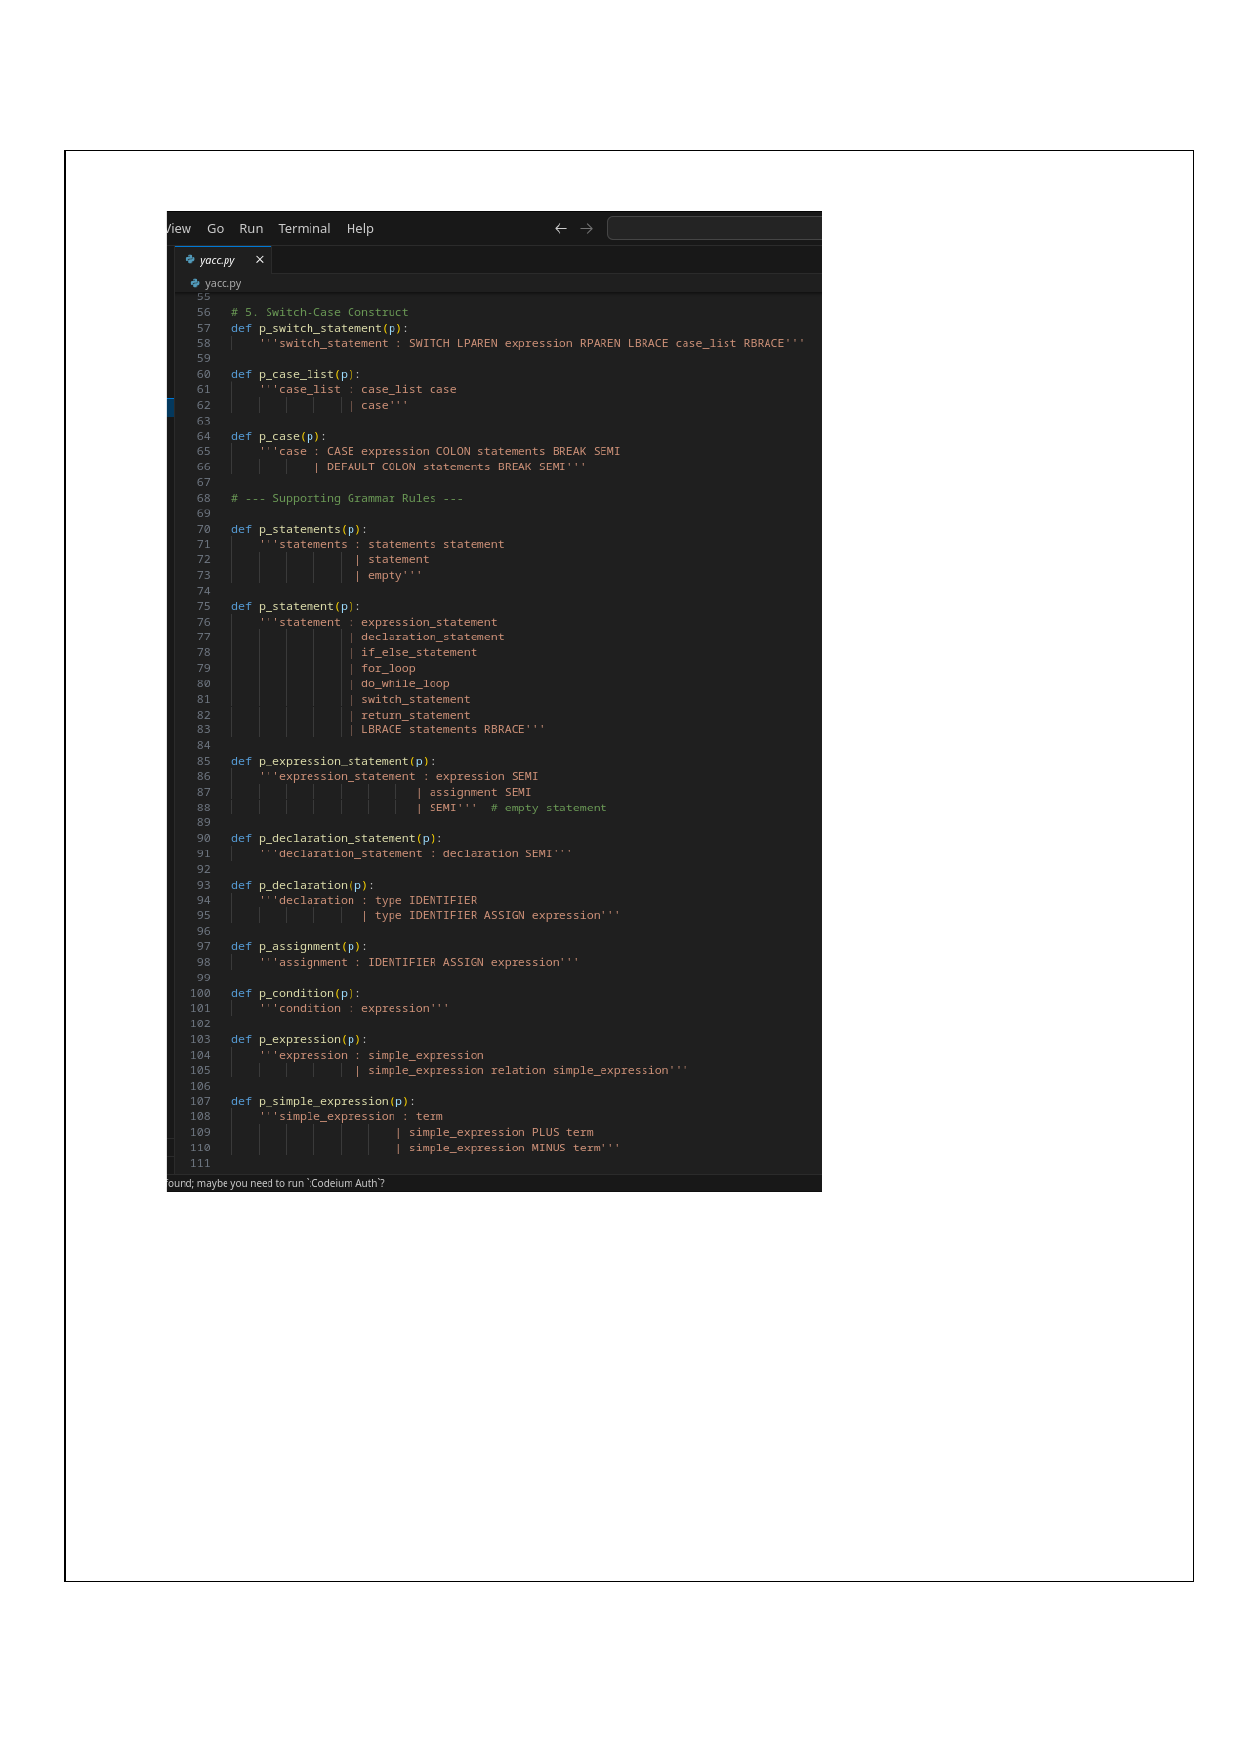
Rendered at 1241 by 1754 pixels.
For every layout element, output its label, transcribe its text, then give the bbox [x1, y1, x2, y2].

picture [166, 211, 351, 1192]
table_cell Yacc Program: [66, 151, 1193, 1581]
